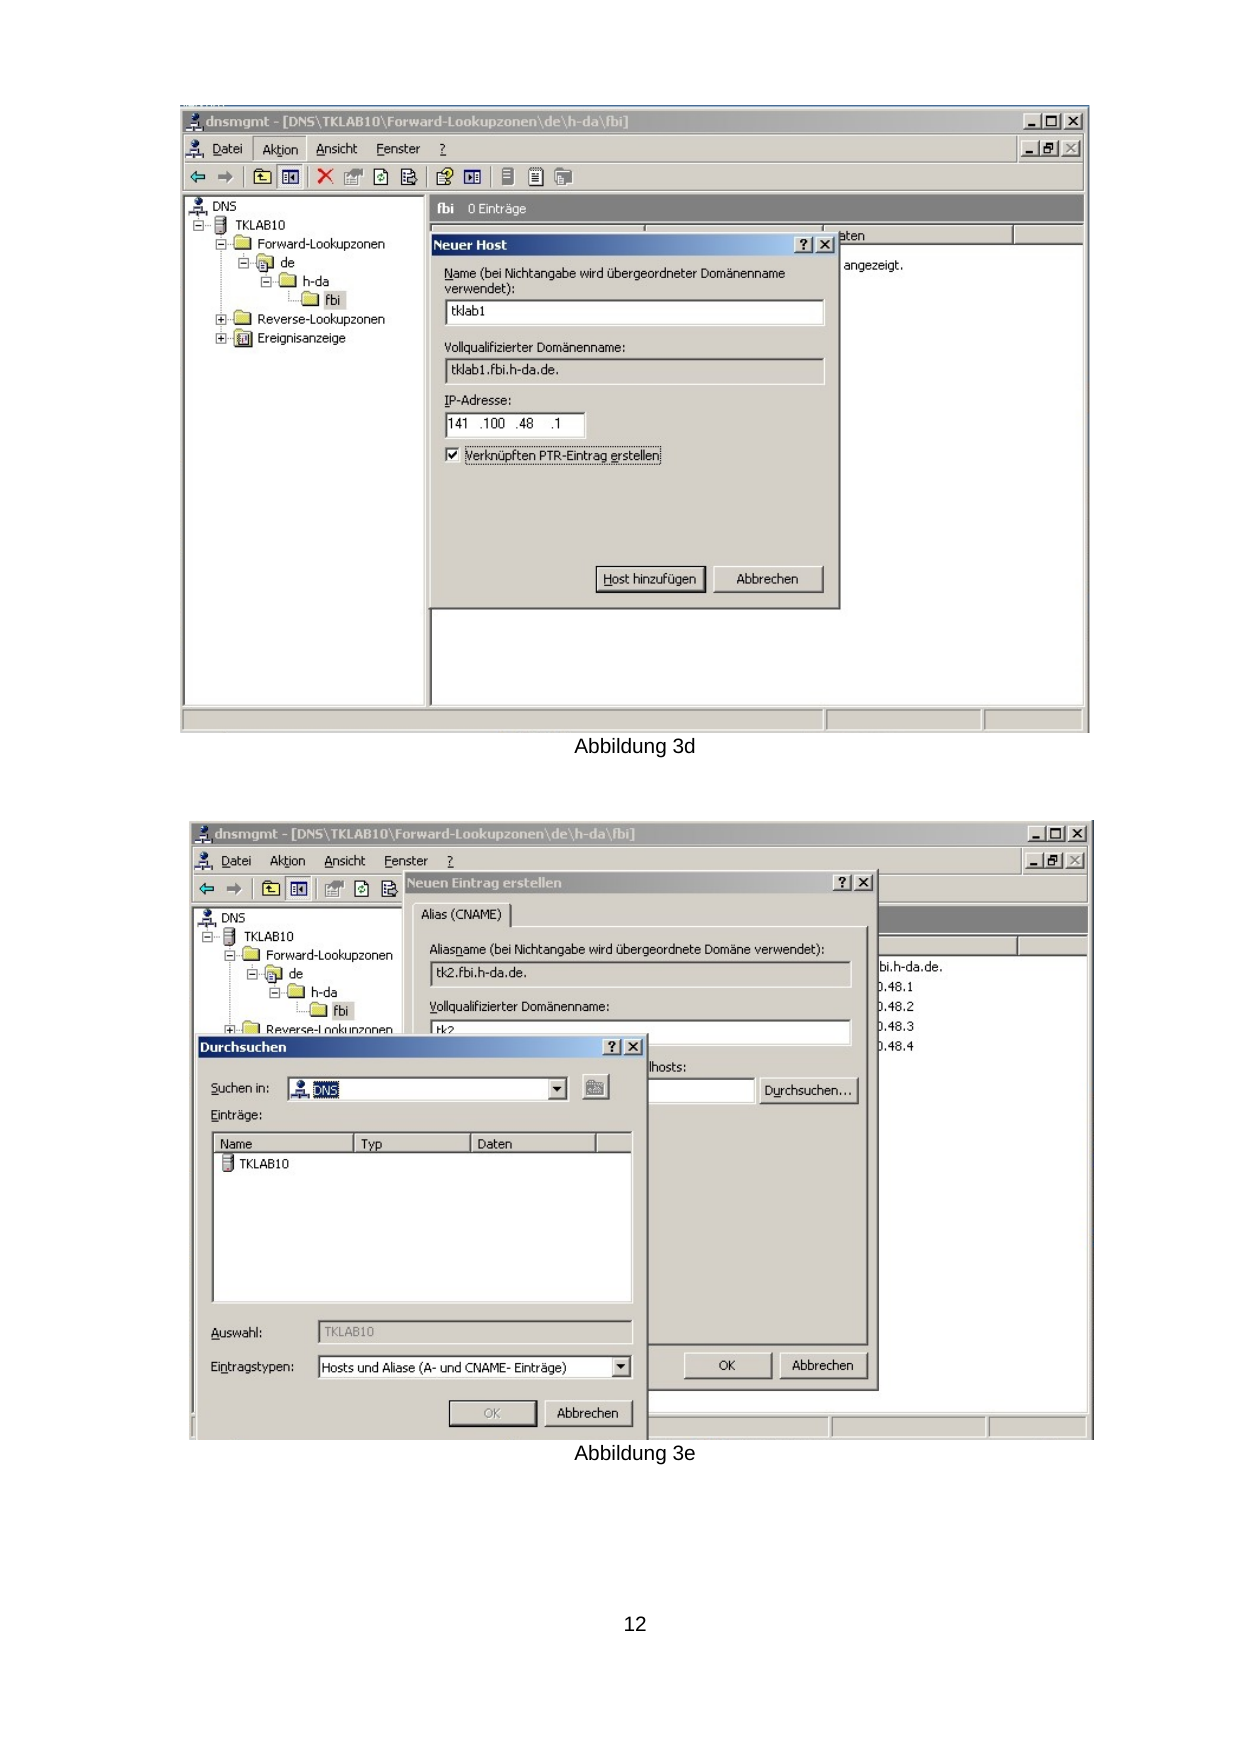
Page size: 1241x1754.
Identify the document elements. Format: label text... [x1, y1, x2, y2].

text Abbildung 3d [118, 118, 1152, 757]
picture [188, 820, 1094, 1440]
picture [180, 105, 1090, 733]
text Abbildung 3e [118, 807, 1152, 1465]
